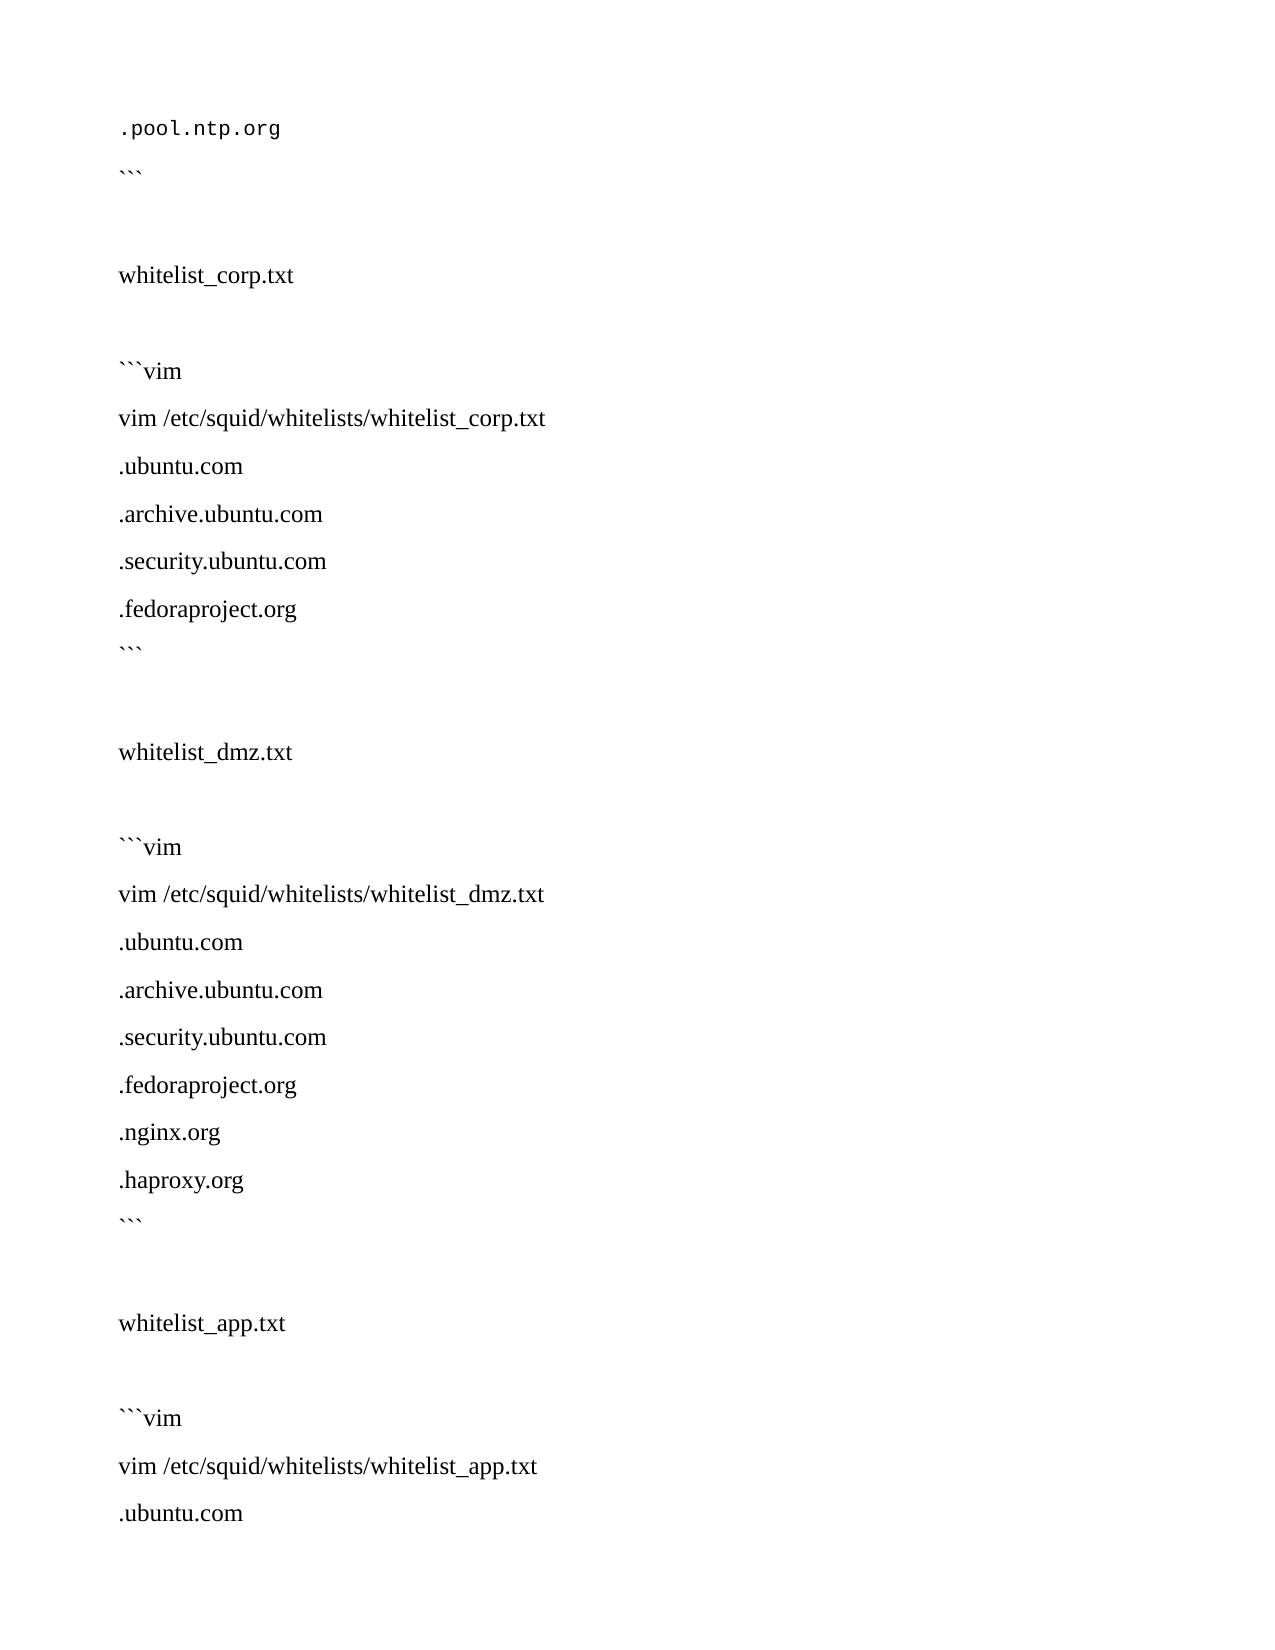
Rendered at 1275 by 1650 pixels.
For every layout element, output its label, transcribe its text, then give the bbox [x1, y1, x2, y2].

text .security.ubuntu.com [118, 1022, 1157, 1051]
text .fedoraproject.org [118, 1070, 1157, 1099]
text ```vim [118, 832, 1157, 861]
text vim /etc/squid/whitelists/whitelist_dmz.txt [118, 879, 1157, 908]
text ```vim [118, 1403, 1157, 1432]
text .fedoraproject.org [118, 594, 1157, 623]
text vim /etc/squid/whitelists/whitelist_app.txt [118, 1451, 1157, 1479]
text whitelist_app.txt [118, 1308, 1157, 1337]
text .security.ubuntu.com [118, 546, 1157, 575]
text .pool.ntp.org [118, 118, 1157, 165]
text .archive.ubuntu.com [118, 499, 1157, 527]
text .nginx.org [118, 1117, 1157, 1146]
text ```vim [118, 356, 1157, 384]
text vim /etc/squid/whitelists/whitelist_corp.txt [118, 403, 1157, 432]
text whitelist_corp.txt [118, 261, 1157, 289]
text ``` [118, 165, 1157, 194]
text .haproxy.org [118, 1165, 1157, 1194]
text .ubuntu.com [118, 1498, 1157, 1527]
text .ubuntu.com [118, 927, 1157, 956]
text ``` [118, 641, 1157, 670]
text .ubuntu.com [118, 451, 1157, 480]
text ``` [118, 1213, 1157, 1241]
text .archive.ubuntu.com [118, 975, 1157, 1003]
text whitelist_dmz.txt [118, 737, 1157, 765]
